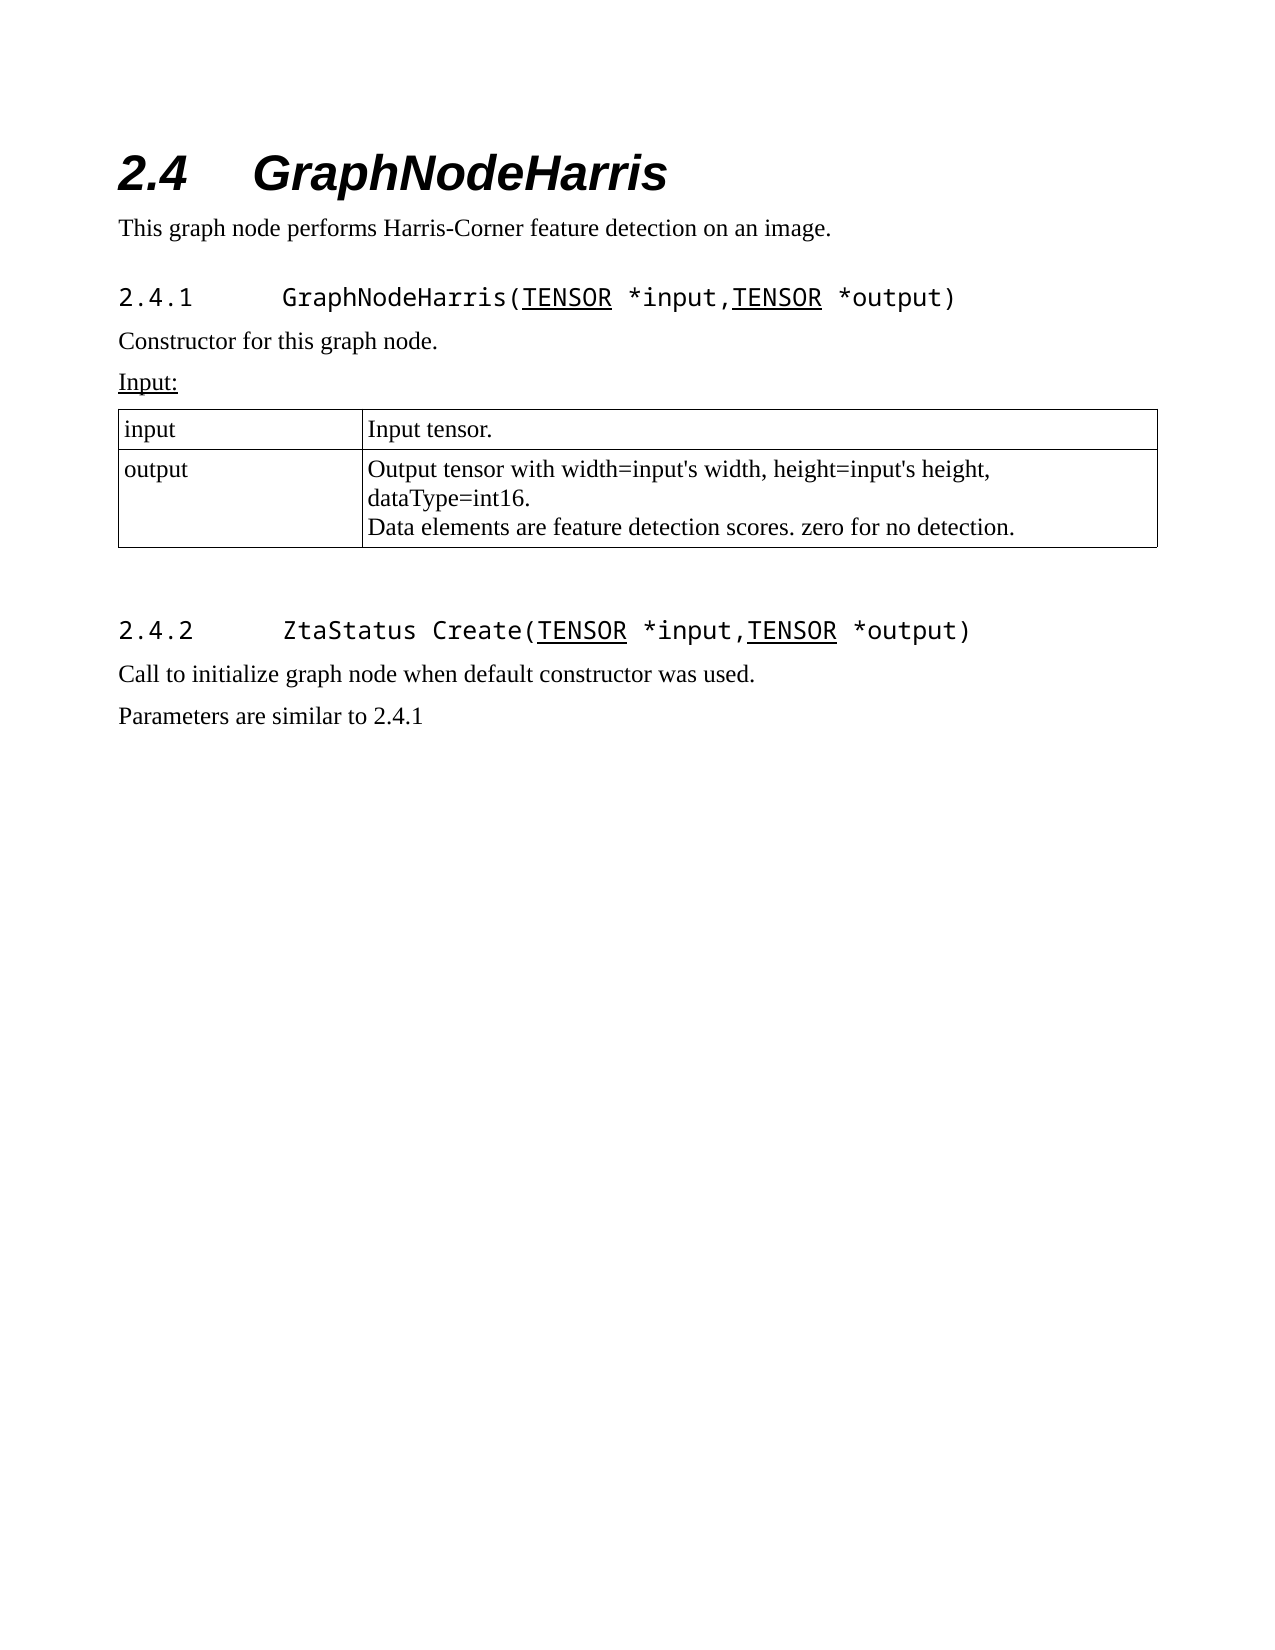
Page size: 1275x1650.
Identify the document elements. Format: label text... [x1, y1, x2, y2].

text Parameters are similar to 2.4.1 [118, 701, 1157, 729]
subtitle GraphNodeHarris [118, 143, 1157, 201]
subtitle GraphNodeHarris(TENSOR *input,TENSOR *output) [118, 279, 1157, 313]
table_cell output [119, 450, 362, 547]
table_cell Output tensor with width=input's width, height=input's height, dataType=int16. Data elements are feature detection scores. zero for no detection. [363, 450, 1157, 547]
text Input: [118, 367, 1157, 396]
table_header Input tensor. [363, 410, 1157, 449]
text Constructor for this graph node. [118, 326, 1157, 355]
text This graph node performs Harris-Corner feature detection on an image. [118, 213, 1157, 242]
text Call to initialize graph node when default constructor was used. [118, 659, 1157, 688]
table_header input [119, 410, 362, 449]
subtitle ZtaStatus Create(TENSOR *input,TENSOR *output) [118, 613, 1157, 647]
